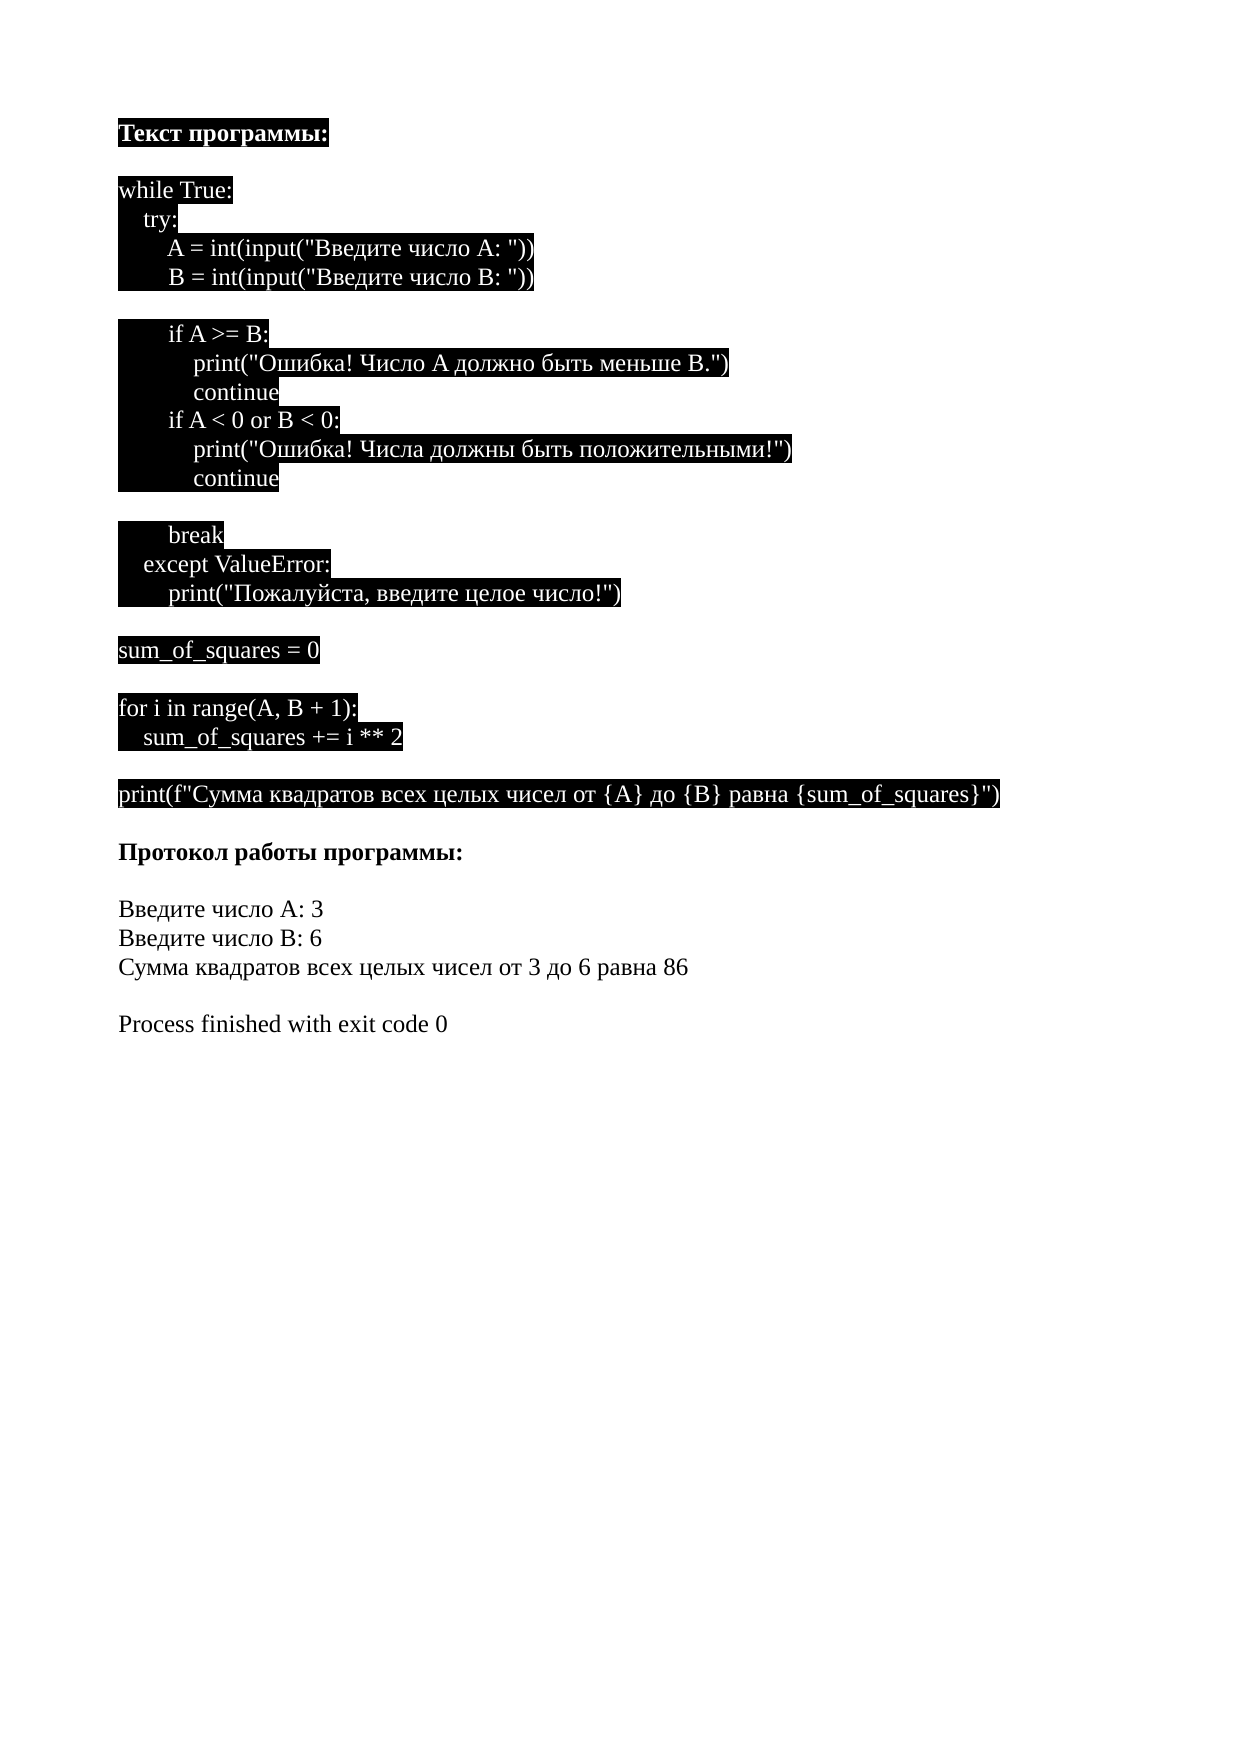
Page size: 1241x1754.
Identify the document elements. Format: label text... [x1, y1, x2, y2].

text if A < 0 or B < 0: [118, 406, 1122, 434]
text print(f"Сумма квадратов всех целых чисел от {A} до {B} равна {sum_of_squares}") [118, 779, 1122, 808]
text B = int(input("Введите число B: ")) [118, 262, 1122, 291]
text break [118, 521, 1122, 549]
text for i in range(A, B + 1): [118, 693, 1122, 722]
text sum_of_squares = 0 [118, 636, 1122, 664]
text print("Ошибка! Число A должно быть меньше B.") [118, 348, 1122, 377]
text continue [118, 377, 1122, 406]
text continue [118, 463, 1122, 492]
text Текст программы: [118, 118, 1122, 147]
text except ValueError: [118, 549, 1122, 578]
text print("Пожалуйста, введите целое число!") [118, 578, 1122, 607]
text Введите число B: 6 [118, 923, 1122, 952]
text try: [118, 204, 1122, 233]
text print("Ошибка! Числа должны быть положительными!") [118, 434, 1122, 463]
text Введите число A: 3 [118, 894, 1122, 923]
text Протокол работы программы: [118, 837, 1122, 866]
text sum_of_squares += i ** 2 [118, 722, 1122, 751]
text Сумма квадратов всех целых чисел от 3 до 6 равна 86 [118, 952, 1122, 981]
text A = int(input("Введите число A: ")) [118, 233, 1122, 262]
text Process finished with exit code 0 [118, 1009, 1122, 1038]
text while True: [118, 176, 1122, 204]
text if A >= B: [118, 319, 1122, 348]
